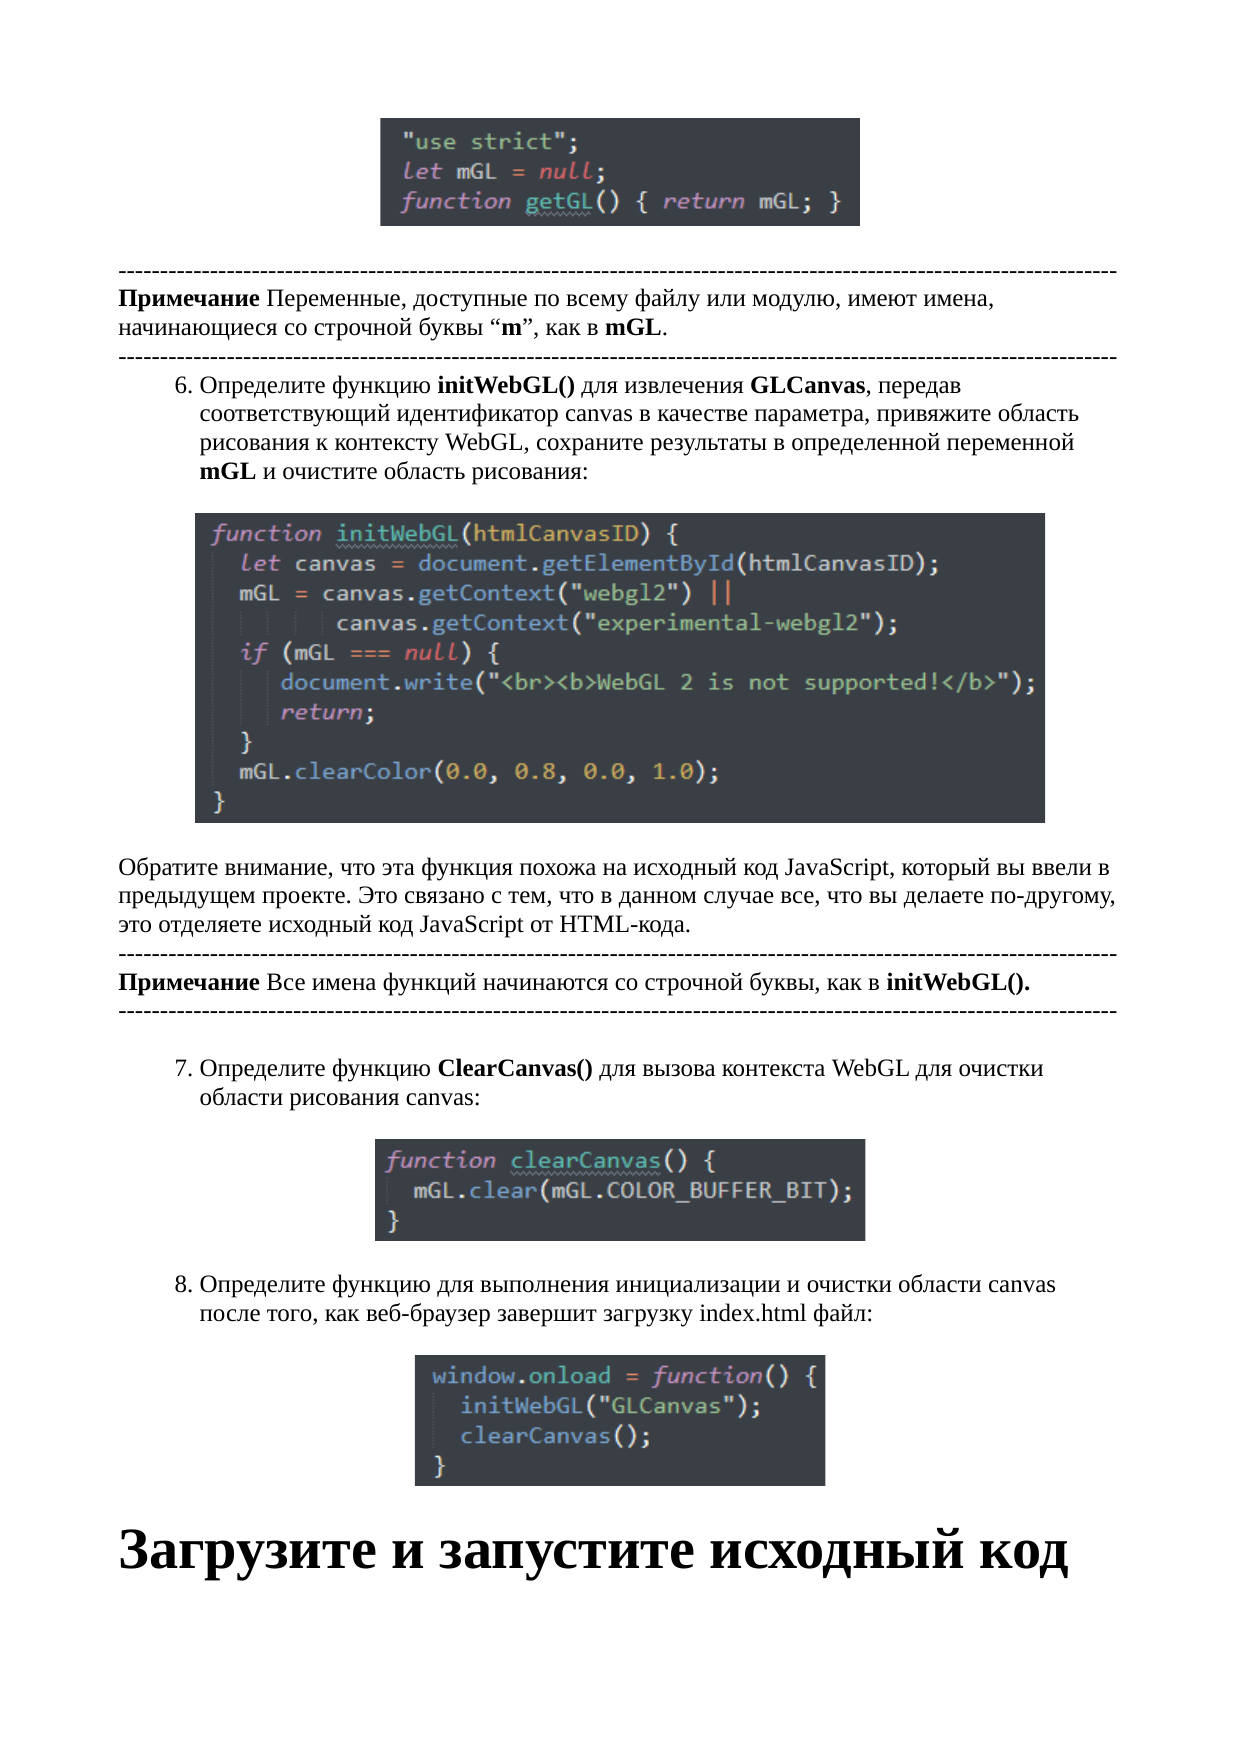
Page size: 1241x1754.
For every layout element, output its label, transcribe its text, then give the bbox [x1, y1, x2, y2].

picture [414, 1355, 826, 1486]
text 7. Определите функцию ClearCanvas() для вызова контекста WebGL для очистки [118, 1053, 1122, 1082]
text 8. Определите функцию для выполнения инициализации и очистки области canvas [118, 1269, 1122, 1298]
text ------------------------------------------------------------------------------------------------------------------------ [118, 255, 1122, 283]
text соответствующий идентификатор canvas в качестве параметра, привяжите область [118, 398, 1122, 427]
text Примечание Переменные, доступные по всему файлу или модулю, имеют имена, начинающиеся со строчной буквы “m”, как в mGL. [118, 283, 1122, 341]
text ------------------------------------------------------------------------------------------------------------------------ [118, 341, 1122, 370]
text mGL и очистите область рисования: [118, 456, 1122, 485]
text после того, как веб-браузер завершит загрузку index.html файл: [118, 1298, 1122, 1327]
text Примечание Все имена функций начинаются со строчной буквы, как в initWebGL(). [118, 967, 1122, 995]
text 6. Определите функцию initWebGL() для извлечения GLCanvas, передав [118, 370, 1122, 398]
text области рисования canvas: [118, 1082, 1122, 1110]
text ------------------------------------------------------------------------------------------------------------------------ [118, 938, 1122, 967]
picture [380, 118, 860, 226]
text рисования к контексту WebGL, сохраните результаты в определенной переменной [118, 427, 1122, 456]
text Загрузите и запустите исходный код [118, 1514, 1122, 1581]
picture [375, 1139, 866, 1241]
text ------------------------------------------------------------------------------------------------------------------------ [118, 995, 1122, 1024]
text предыдущем проекте. Это связано с тем, что в данном случае все, что вы делаете по-другому, это отделяете исходный код JavaScript от HTML-кода. [118, 880, 1122, 938]
text Обратите внимание, что эта функция похожа на исходный код JavaScript, который вы ввели в [118, 852, 1122, 880]
picture [195, 513, 1045, 823]
